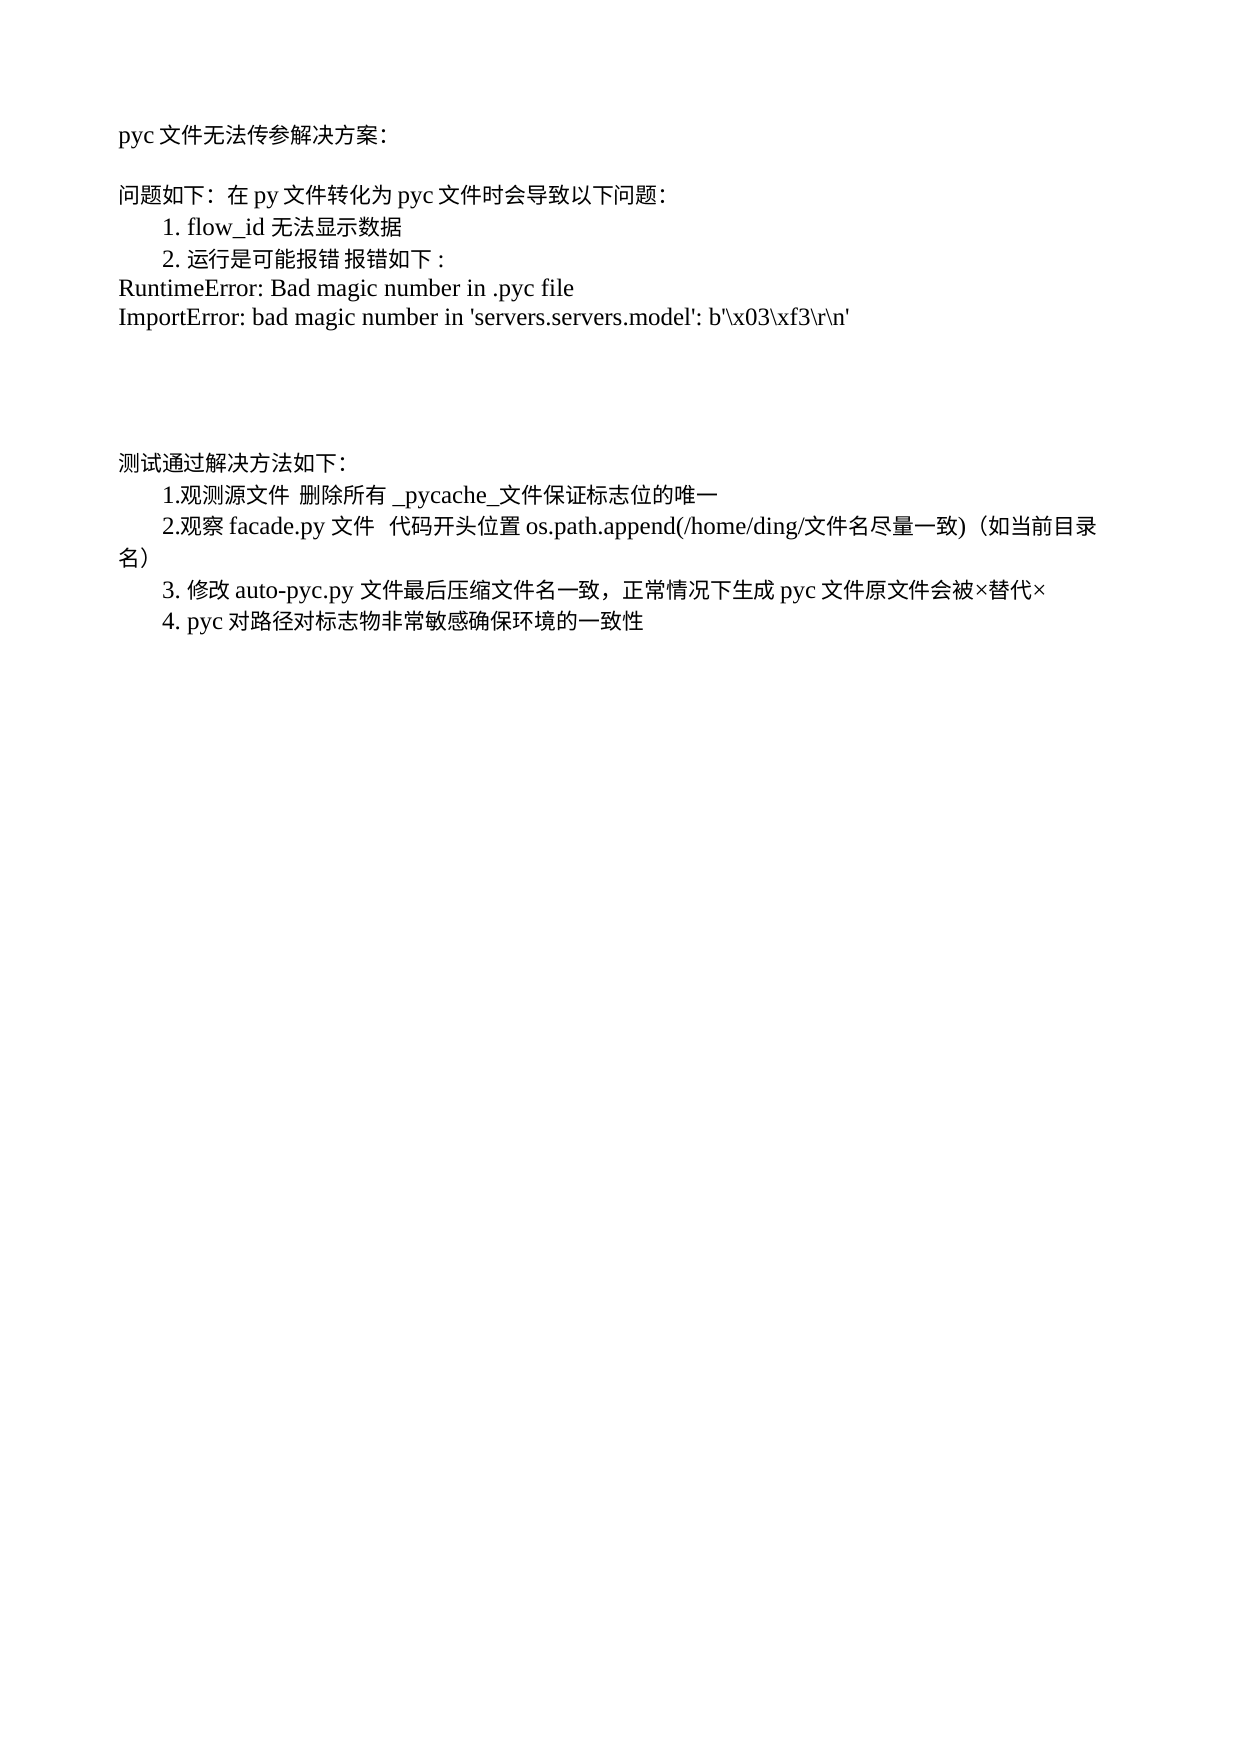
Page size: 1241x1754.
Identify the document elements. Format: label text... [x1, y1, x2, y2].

text 测试通过解决方法如下： [118, 446, 1122, 478]
text 2. 运行是可能报错 报错如下 : [118, 242, 1122, 273]
text 问题如下：在py文件转化为pyc文件时会导致以下问题： [118, 178, 1122, 210]
text 1.观测源文件 删除所有 _pycache_文件保证标志位的唯一 [118, 478, 1122, 509]
text 2.观察facade.py 文件 代码开头位置os.path.append(/home/ding/文件名尽量一致)（如当前目录名） [118, 509, 1122, 573]
text 4. pyc对路径对标志物非常敏感确保环境的一致性 [118, 604, 1122, 636]
text ImportError: bad magic number in 'servers.servers.model': b'\x03\xf3\r\n' [118, 302, 1122, 331]
text 1. flow_id 无法显示数据 [118, 210, 1122, 242]
text 3. 修改auto-pyc.py 文件最后压缩文件名一致，正常情况下生成pyc文件原文件会被×替代× [118, 573, 1122, 604]
text pyc文件无法传参解决方案： [118, 118, 1122, 150]
text RuntimeError: Bad magic number in .pyc file [118, 273, 1122, 302]
